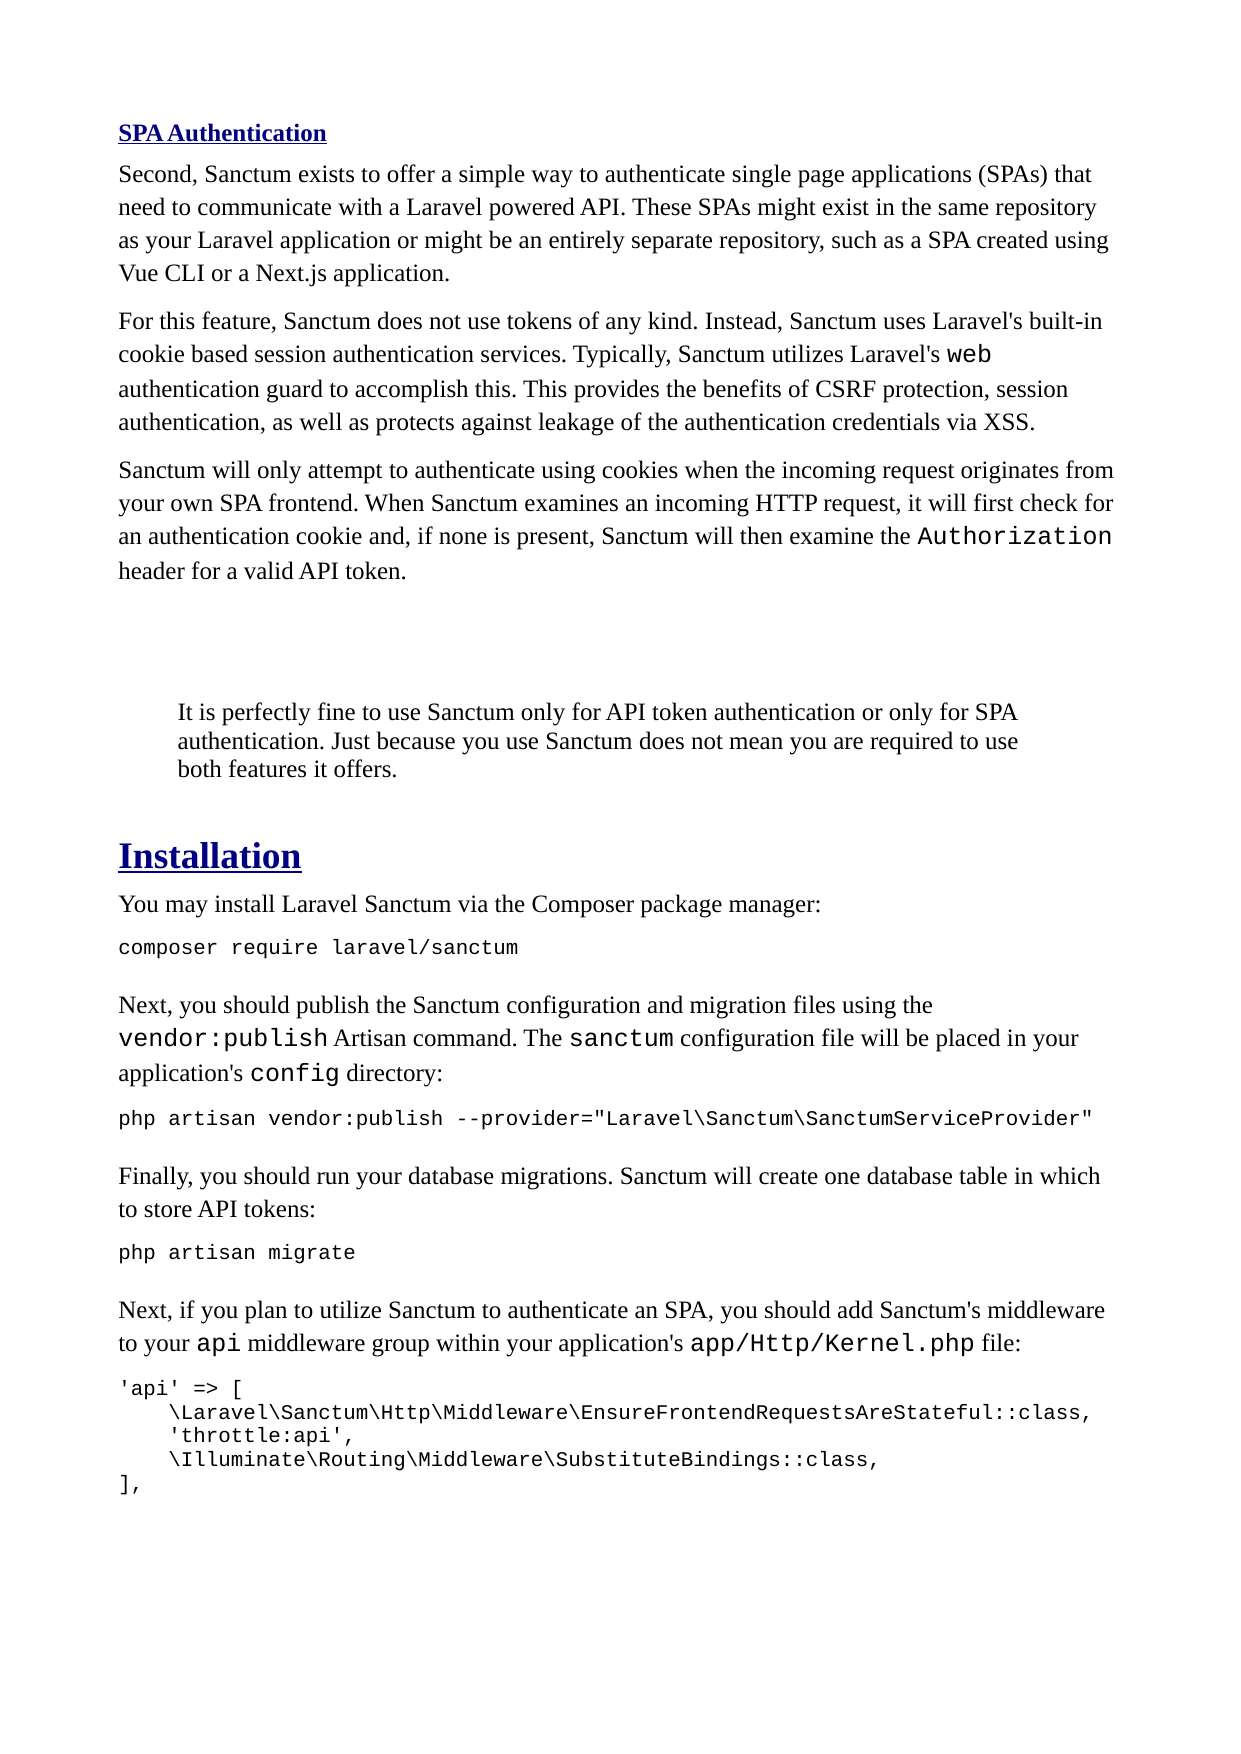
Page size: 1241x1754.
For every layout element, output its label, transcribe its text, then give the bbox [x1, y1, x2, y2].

text It is perfectly fine to use Sanctum only for API token authentication or only for SPA authentication. Just because you use Sanctum does not mean you are required to use both features it offers. [177, 697, 1063, 783]
text 'api' => [ [118, 1378, 1122, 1402]
subtitle SPA Authentication [118, 118, 1122, 147]
text You may install Laravel Sanctum via the Composer package manager: [118, 889, 1122, 918]
text Next, if you plan to utilize Sanctum to authenticate an SPA, you should add Sanctum's middleware to your api middleware group within your application's app/Http/Kernel.php file: [118, 1295, 1122, 1359]
text 'throttle:api', [118, 1425, 1122, 1449]
text Second, Sanctum exists to offer a simple way to authenticate single page applications (SPAs) that need to communicate with a Laravel powered API. These SPAs might exist in the same repository as your Laravel application or might be an entirely separate repository, such as a SPA created using Vue CLI or a Next.js application. [118, 159, 1122, 287]
text ], [118, 1473, 1122, 1496]
text Sanctum will only attempt to authenticate using cookies when the incoming request originates from your own SPA frontend. When Sanctum examines an incoming HTTP request, it will first check for an authentication cookie and, if none is present, Sanctum will then examine the Authorization header for a valid API token. [118, 455, 1122, 585]
text \Laravel\Sanctum\Http\Middleware\EnsureFrontendRequestsAreStateful::class, [118, 1402, 1122, 1425]
text Finally, you should run your database migrations. Sanctum will create one database table in which to store API tokens: [118, 1161, 1122, 1223]
text php artisan vendor:publish --provider="Laravel\Sanctum\SanctumServiceProvider" [118, 1108, 1122, 1132]
subtitle Installation [118, 834, 1122, 877]
text php artisan migrate [118, 1242, 1122, 1266]
text Next, you should publish the Sanctum configuration and migration files using the vendor:publish Artisan command. The sanctum configuration file will be placed in your application's config directory: [118, 990, 1122, 1089]
text composer require laravel/sanctum [118, 937, 1122, 961]
text \Illuminate\Routing\Middleware\SubstituteBindings::class, [118, 1449, 1122, 1473]
text For this feature, Sanctum does not use tokens of any kind. Instead, Sanctum uses Laravel's built-in cookie based session authentication services. Typically, Sanctum utilizes Laravel's web authentication guard to accomplish this. This provides the benefits of CSRF protection, session authentication, as well as protects against leakage of the authentication credentials via XSS. [118, 306, 1122, 436]
